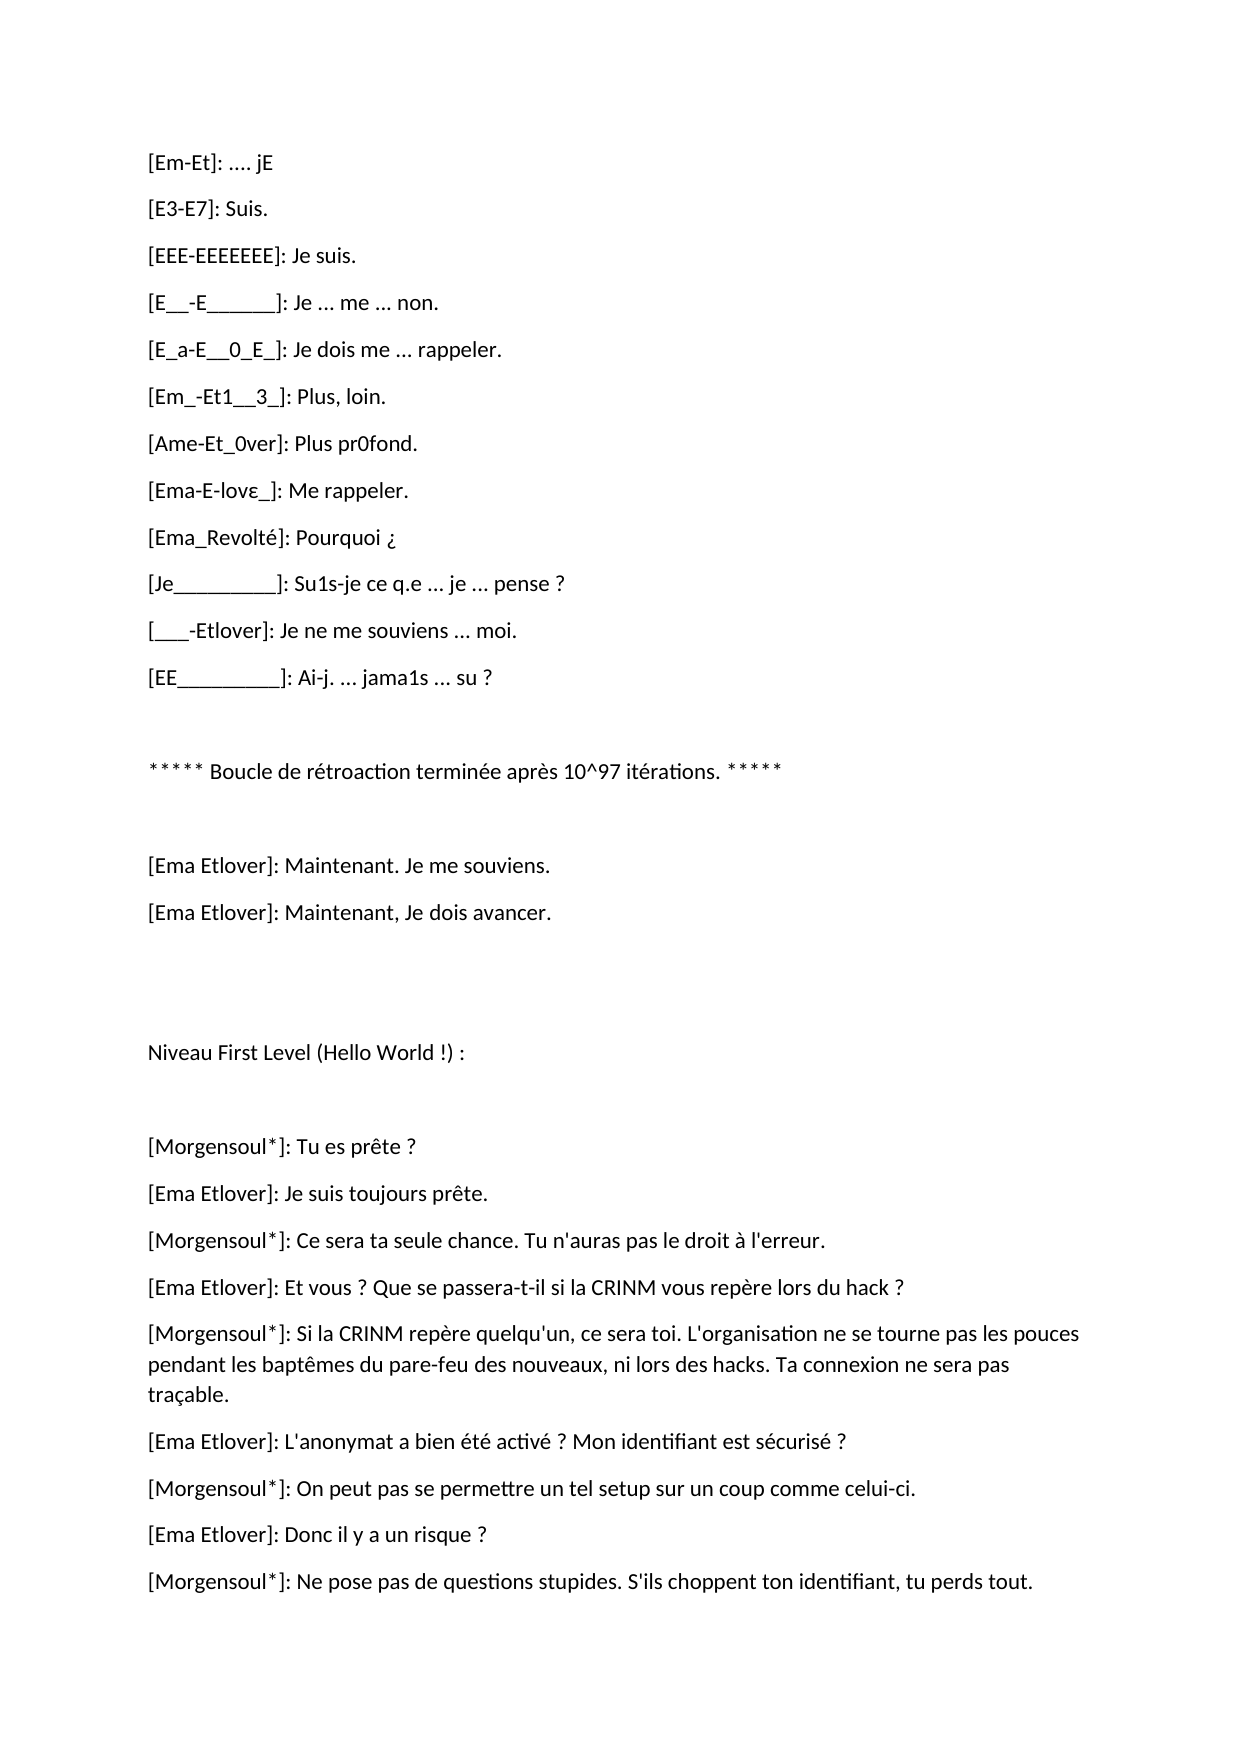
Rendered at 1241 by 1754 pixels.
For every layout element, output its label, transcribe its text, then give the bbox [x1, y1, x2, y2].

text [Morgensoul*]: Ce sera ta seule chance. Tu n'auras pas le droit à l'erreur. [148, 1226, 1093, 1254]
text [Ame-Et_0ver]: Plus pr0fond. [148, 429, 1093, 457]
text [___-Etlover]: Je ne me souviens ... moi. [148, 616, 1093, 644]
text [Ema Etlover]: Maintenant, Je dois avancer. [148, 898, 1093, 926]
text [Ema Etlover]: Maintenant. Je me souviens. [148, 851, 1093, 879]
text [Ema Etlover]: Donc il y a un risque ? [148, 1521, 1093, 1548]
text [Morgensoul*]: Tu es prête ? [148, 1132, 1093, 1160]
text [Ema Etlover]: Je suis toujours prête. [148, 1179, 1093, 1207]
text [Ema Etlover]: Et vous ? Que se passera-t-il si la CRINM vous repère lors du hack ? [148, 1273, 1093, 1301]
text [EEE-EEEEEEE]: Je suis. [148, 241, 1093, 269]
text [Em-Et]: .... jE [148, 148, 1093, 176]
text [Morgensoul*]: Ne pose pas de questions stupides. S'ils choppent ton identifiant, tu perds tout. [148, 1567, 1093, 1595]
text [E3-E7]: Suis. [148, 194, 1093, 222]
text [Je_________]: Su1s-je ce q.e ... je ... pense ? [148, 569, 1093, 597]
text [Ema Etlover]: L'anonymat a bien été activé ? Mon identifiant est sécurisé ? [148, 1427, 1093, 1455]
text [EE_________]: Ai-j. ... jama1s ... su ? [148, 663, 1093, 691]
text [Ema-E-lovε_]: Me rappeler. [148, 476, 1093, 504]
text [E__-E______]: Je ... me ... non. [148, 288, 1093, 316]
text ***** Boucle de rétroaction terminée après 10^97 itérations. ***** [148, 757, 1093, 785]
text Niveau First Level (Hello World !) : [148, 1038, 1093, 1066]
text [Ema_Revolté]: Pourquoi ¿ [148, 523, 1093, 551]
text [Morgensoul*]: Si la CRINM repère quelqu'un, ce sera toi. L'organisation ne se tourne pas les pouces pendant les baptêmes du pare-feu des nouveaux, ni lors des hacks. Ta connexion ne sera pas traçable. [148, 1319, 1093, 1408]
text [Em_-Et1__3_]: Plus, loin. [148, 382, 1093, 410]
text [E_a-E__0_E_]: Je dois me ... rappeler. [148, 335, 1093, 363]
text [Morgensoul*]: On peut pas se permettre un tel setup sur un coup comme celui-ci. [148, 1474, 1093, 1502]
